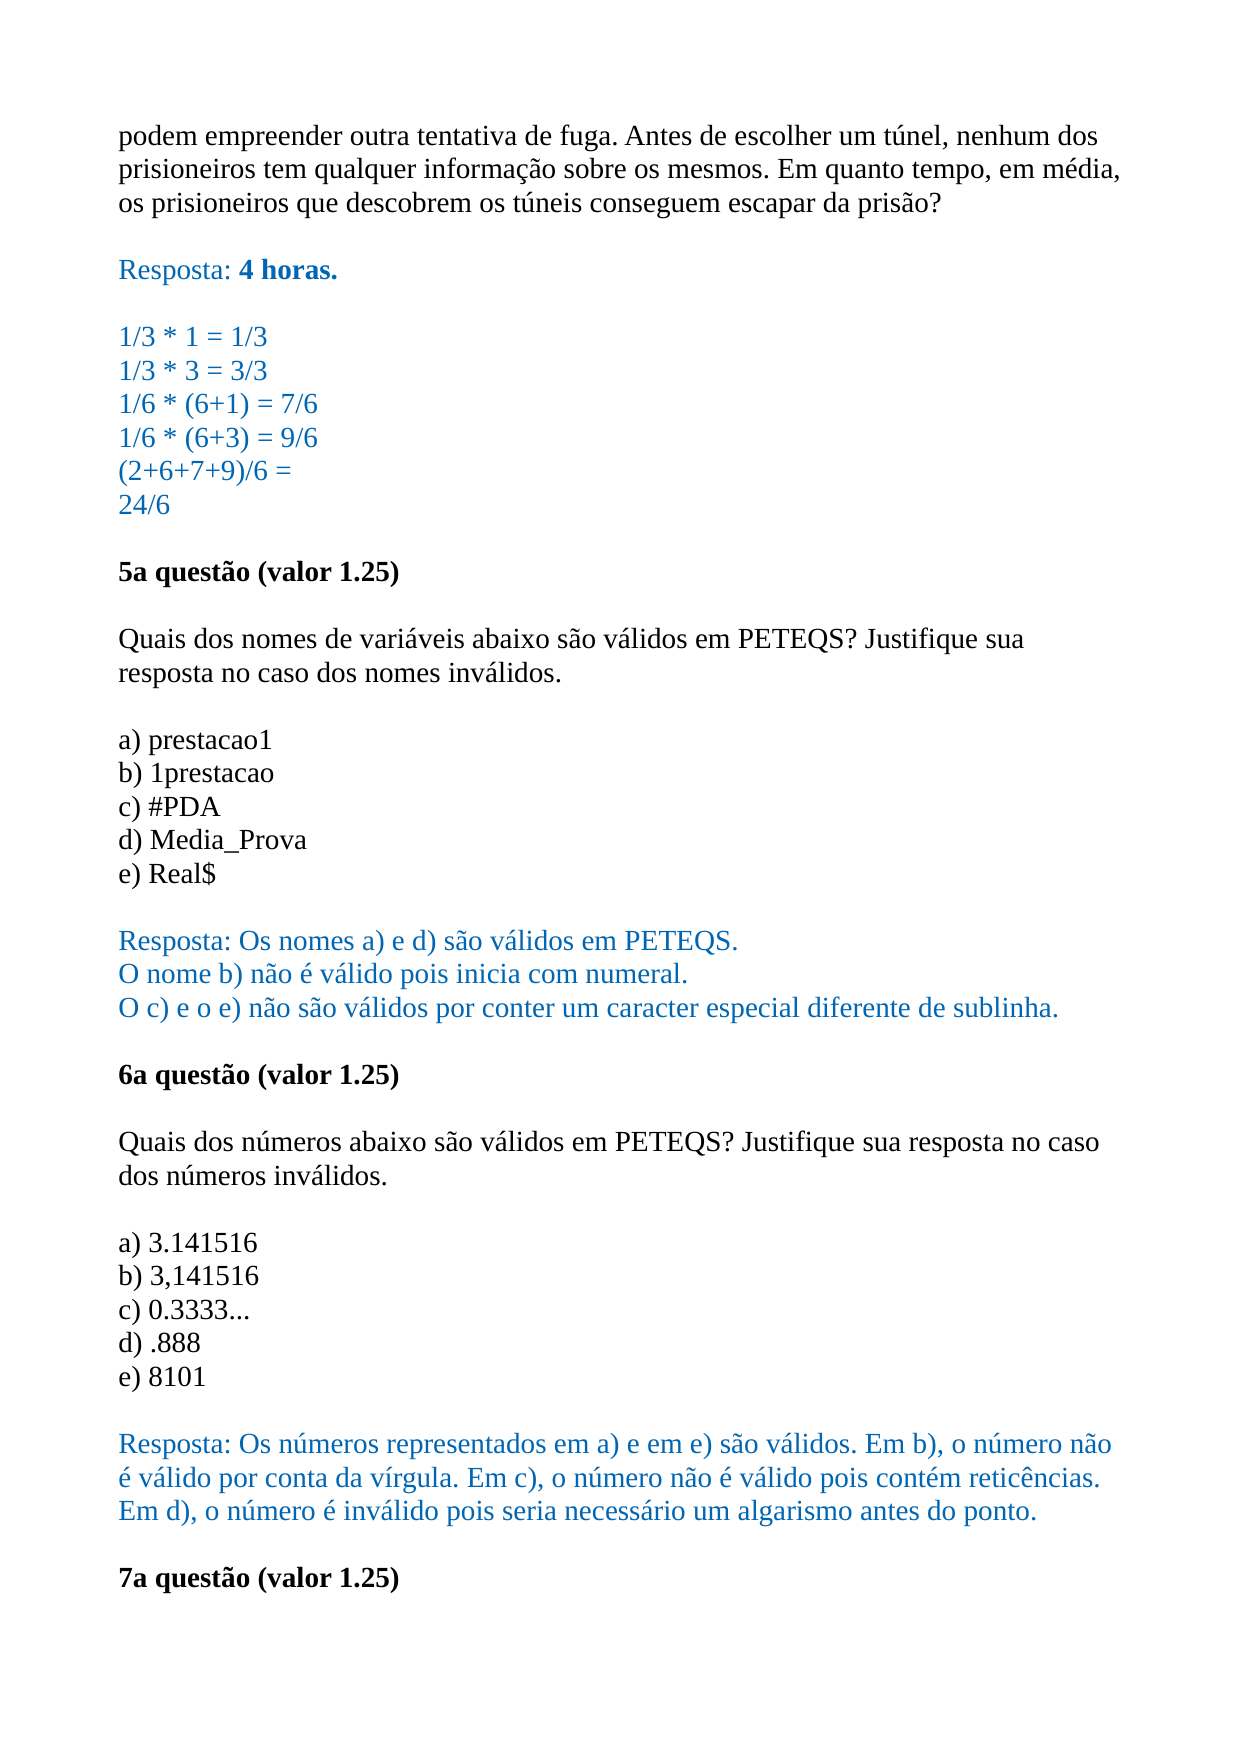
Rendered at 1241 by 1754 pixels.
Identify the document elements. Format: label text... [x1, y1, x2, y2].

text 6a questão (valor 1.25) [118, 1057, 1122, 1091]
text 5a questão (valor 1.25) [118, 554, 1122, 588]
text Resposta: 4 horas. [118, 252, 1122, 286]
text d) .888 [118, 1326, 1122, 1359]
text e) 8101 [118, 1359, 1122, 1393]
text 1/3 * 3 = 3/3 [118, 353, 1122, 386]
text c) #PDA [118, 789, 1122, 822]
text b) 1prestacao [118, 755, 1122, 789]
text Quais dos números abaixo são válidos em PETEQS? Justifique sua resposta no caso dos números inválidos. [118, 1124, 1122, 1191]
text Quais dos nomes de variáveis abaixo são válidos em PETEQS? Justifique sua resposta no caso dos nomes inválidos. [118, 621, 1122, 688]
text 7a questão (valor 1.25) [118, 1560, 1122, 1594]
text Resposta: Os nomes a) e d) são válidos em PETEQS. [118, 923, 1122, 957]
text e) Real$ [118, 856, 1122, 889]
text O nome b) não é válido pois inicia com numeral. [118, 957, 1122, 990]
text 1/6 * (6+3) = 9/6 [118, 420, 1122, 453]
text (2+6+7+9)/6 = [118, 453, 1122, 487]
text d) Media_Prova [118, 822, 1122, 856]
text O c) e o e) não são válidos por conter um caracter especial diferente de sublinha. [118, 990, 1122, 1024]
text 1/6 * (6+1) = 7/6 [118, 386, 1122, 420]
text a) 3.141516 [118, 1225, 1122, 1258]
text 24/6 [118, 487, 1122, 521]
text 1/3 * 1 = 1/3 [118, 319, 1122, 353]
text b) 3,141516 [118, 1258, 1122, 1292]
text c) 0.3333... [118, 1292, 1122, 1326]
text podem empreender outra tentativa de fuga. Antes de escolher um túnel, nenhum dos prisioneiros tem qualquer informação sobre os mesmos. Em quanto tempo, em média, os prisioneiros que descobrem os túneis conseguem escapar da prisão? [118, 118, 1122, 219]
text Resposta: Os números representados em a) e em e) são válidos. Em b), o número não é válido por conta da vírgula. Em c), o número não é válido pois contém reticências. Em d), o número é inválido pois seria necessário um algarismo antes do ponto. [118, 1426, 1122, 1527]
text a) prestacao1 [118, 722, 1122, 755]
